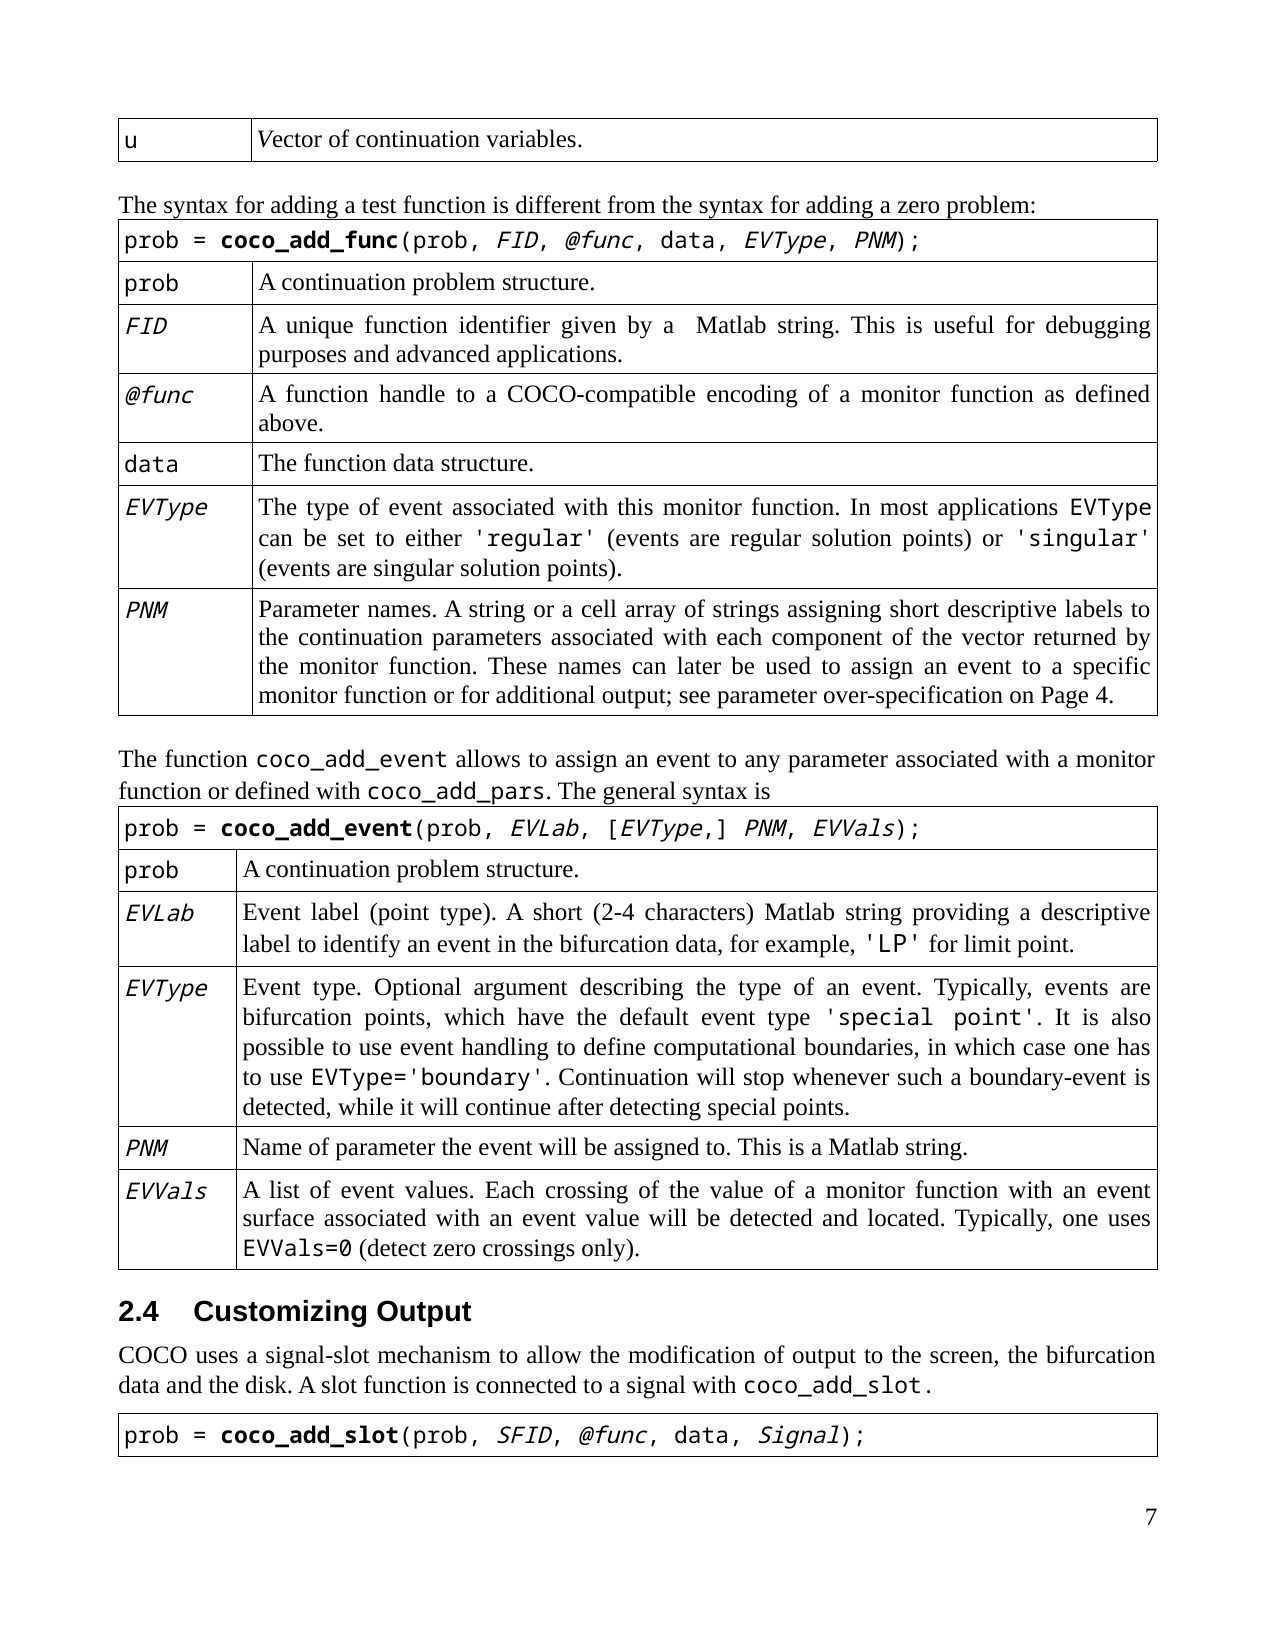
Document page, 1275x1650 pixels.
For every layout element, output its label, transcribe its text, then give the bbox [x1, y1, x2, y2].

table_cell EVType [119, 486, 252, 588]
table_cell Event type. Optional argument describing the type of an event. Typically, events are bifurcation points, which have the default event type 'special point'. It is also possible to use event handling to define computational boundaries, in which case one has to use EVType='boundary'. Continuation will stop whenever such a boundary-event is detected, while it will continue after detecting special points. [237, 967, 1157, 1126]
table_cell A continuation problem structure. [237, 850, 1157, 891]
table_cell A function handle to a COCO-compatible encoding of a monitor function as defined above. [253, 374, 1157, 442]
subtitle Customizing Output [118, 1294, 1157, 1328]
table_cell Vector of continuation variables. [252, 119, 1157, 161]
table_header prob = coco_add_event(prob, EVLab, [EVType,] PNM, EVVals); [119, 807, 1157, 849]
table_cell The function data structure. [253, 443, 1157, 485]
table_cell A continuation problem structure. [253, 262, 1157, 304]
table_cell FID [119, 305, 252, 373]
table_cell @func [119, 374, 252, 442]
table_cell PNM [119, 1127, 236, 1169]
table_cell data [119, 443, 252, 485]
text COCO uses a signal-slot mechanism to allow the modification of output to the screen, the bifurcation data and the disk. A slot function is connected to a signal with coco_add_slot. [118, 1340, 1157, 1400]
table_header prob = coco_add_func(prob, FID, @func, data, EVType, PNM); [119, 220, 1157, 261]
table_cell Event label (point type). A short (2-4 characters) Matlab string providing a descriptive label to identify an event in the bifurcation data, for example, 'LP' for limit point. [237, 892, 1157, 966]
table_cell EVVals [119, 1170, 236, 1269]
table_cell EVType [119, 967, 236, 1126]
table_header prob = coco_add_slot(prob, SFID, @func, data, Signal); [119, 1414, 1157, 1456]
table_cell prob [119, 262, 252, 304]
table_cell EVLab [119, 892, 236, 966]
text The syntax for adding a test function is different from the syntax for adding a zero problem: [118, 190, 1157, 218]
table_cell u [119, 119, 251, 161]
table_cell A list of event values. Each crossing of the value of a monitor function with an event surface associated with an event value will be detected and located. Typically, one uses EVVals=0 (detect zero crossings only). [237, 1170, 1157, 1269]
table_cell Parameter names. A string or a cell array of strings assigning short descriptive labels to the continuation parameters associated with each component of the vector returned by the monitor function. These names can later be used to assign an event to a specific monitor function or for additional output; see parameter over-specification on Page 4. [253, 589, 1157, 714]
table_cell A unique function identifier given by a Matlab string. This is useful for debugging purposes and advanced applications. [253, 305, 1157, 373]
table_cell The type of event associated with this monitor function. In most applications EVType can be set to either 'regular' (events are regular solution points) or 'singular' (events are singular solution points). [253, 486, 1157, 588]
text The function coco_add_event allows to assign an event to any parameter associated with a monitor function or defined with coco_add_pars. The general syntax is [118, 743, 1157, 806]
table_cell Name of parameter the event will be assigned to. This is a Matlab string. [237, 1127, 1157, 1169]
table_cell PNM [119, 589, 252, 714]
table_cell prob [119, 850, 236, 891]
